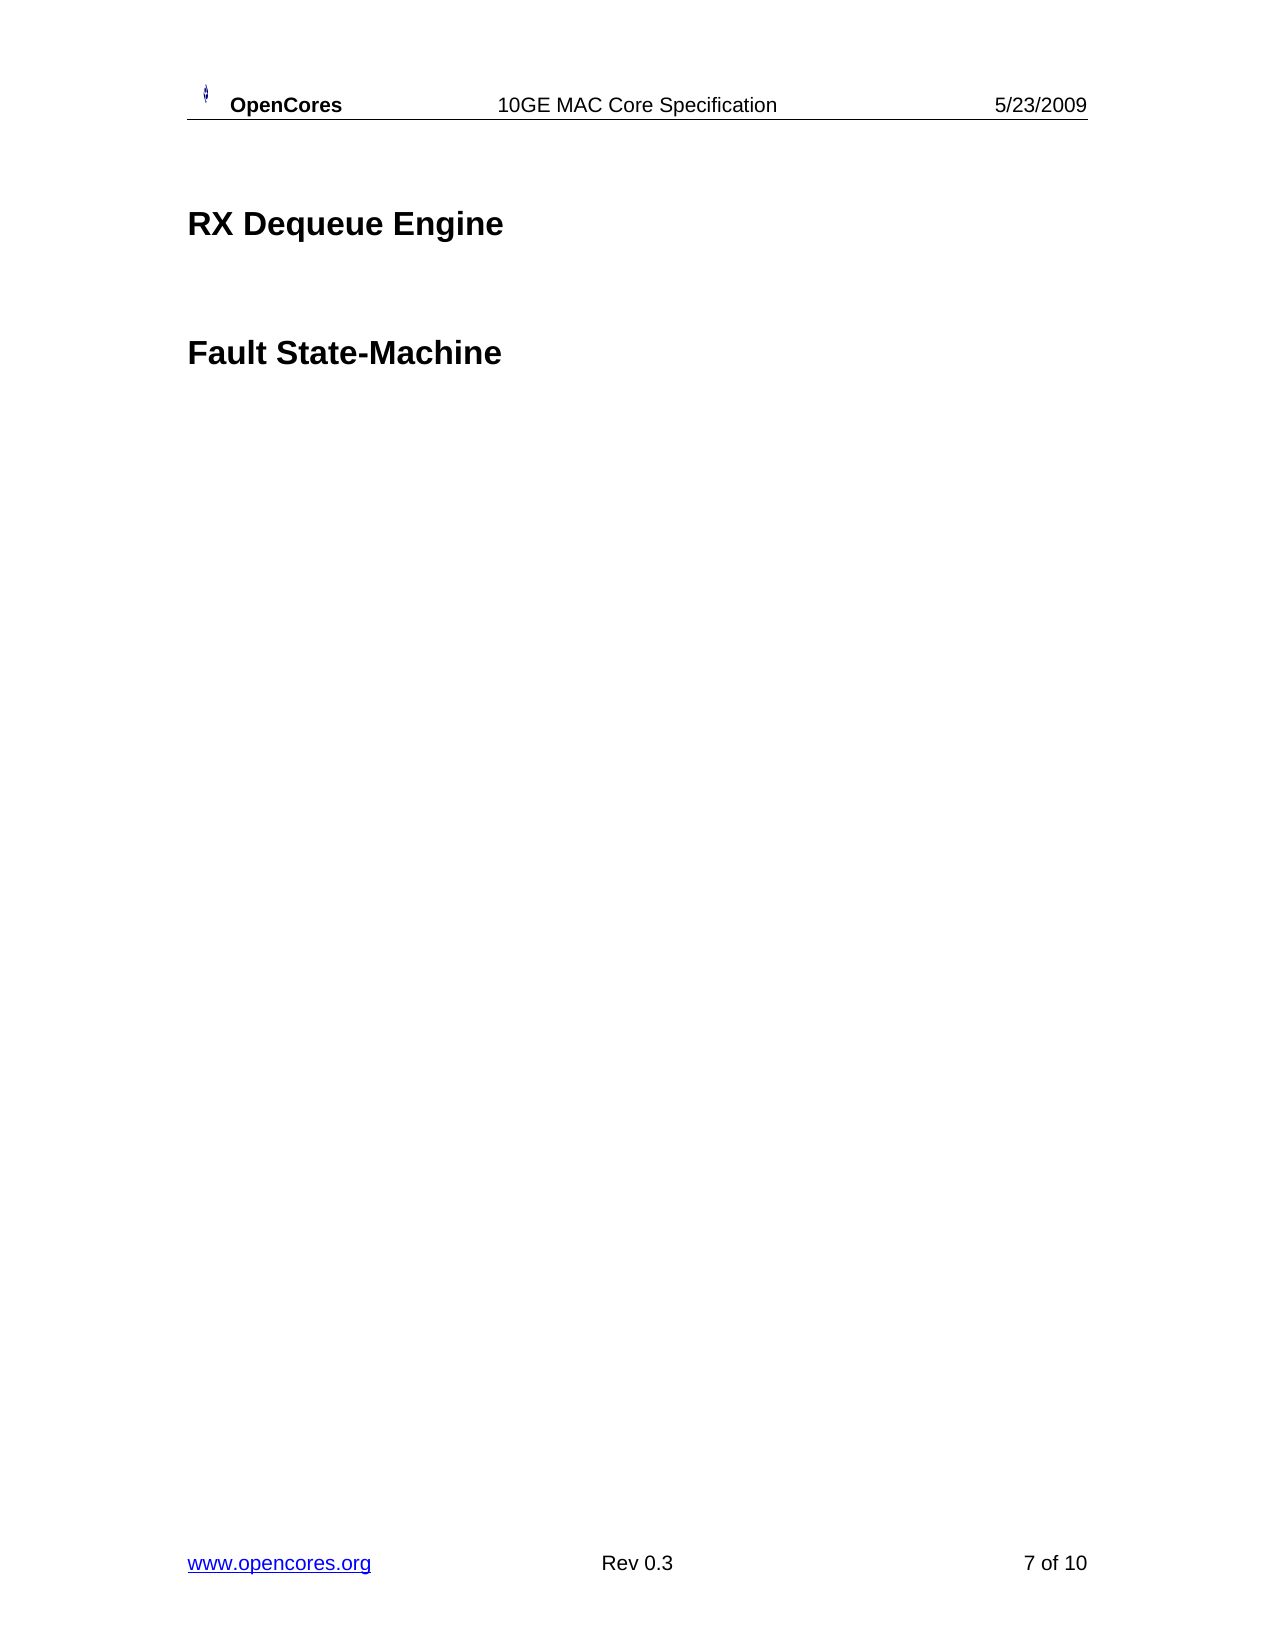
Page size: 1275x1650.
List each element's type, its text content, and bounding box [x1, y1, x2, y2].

subtitle RX Dequeue Engine [187, 204, 1088, 242]
subtitle Fault State-Machine [187, 333, 1088, 372]
